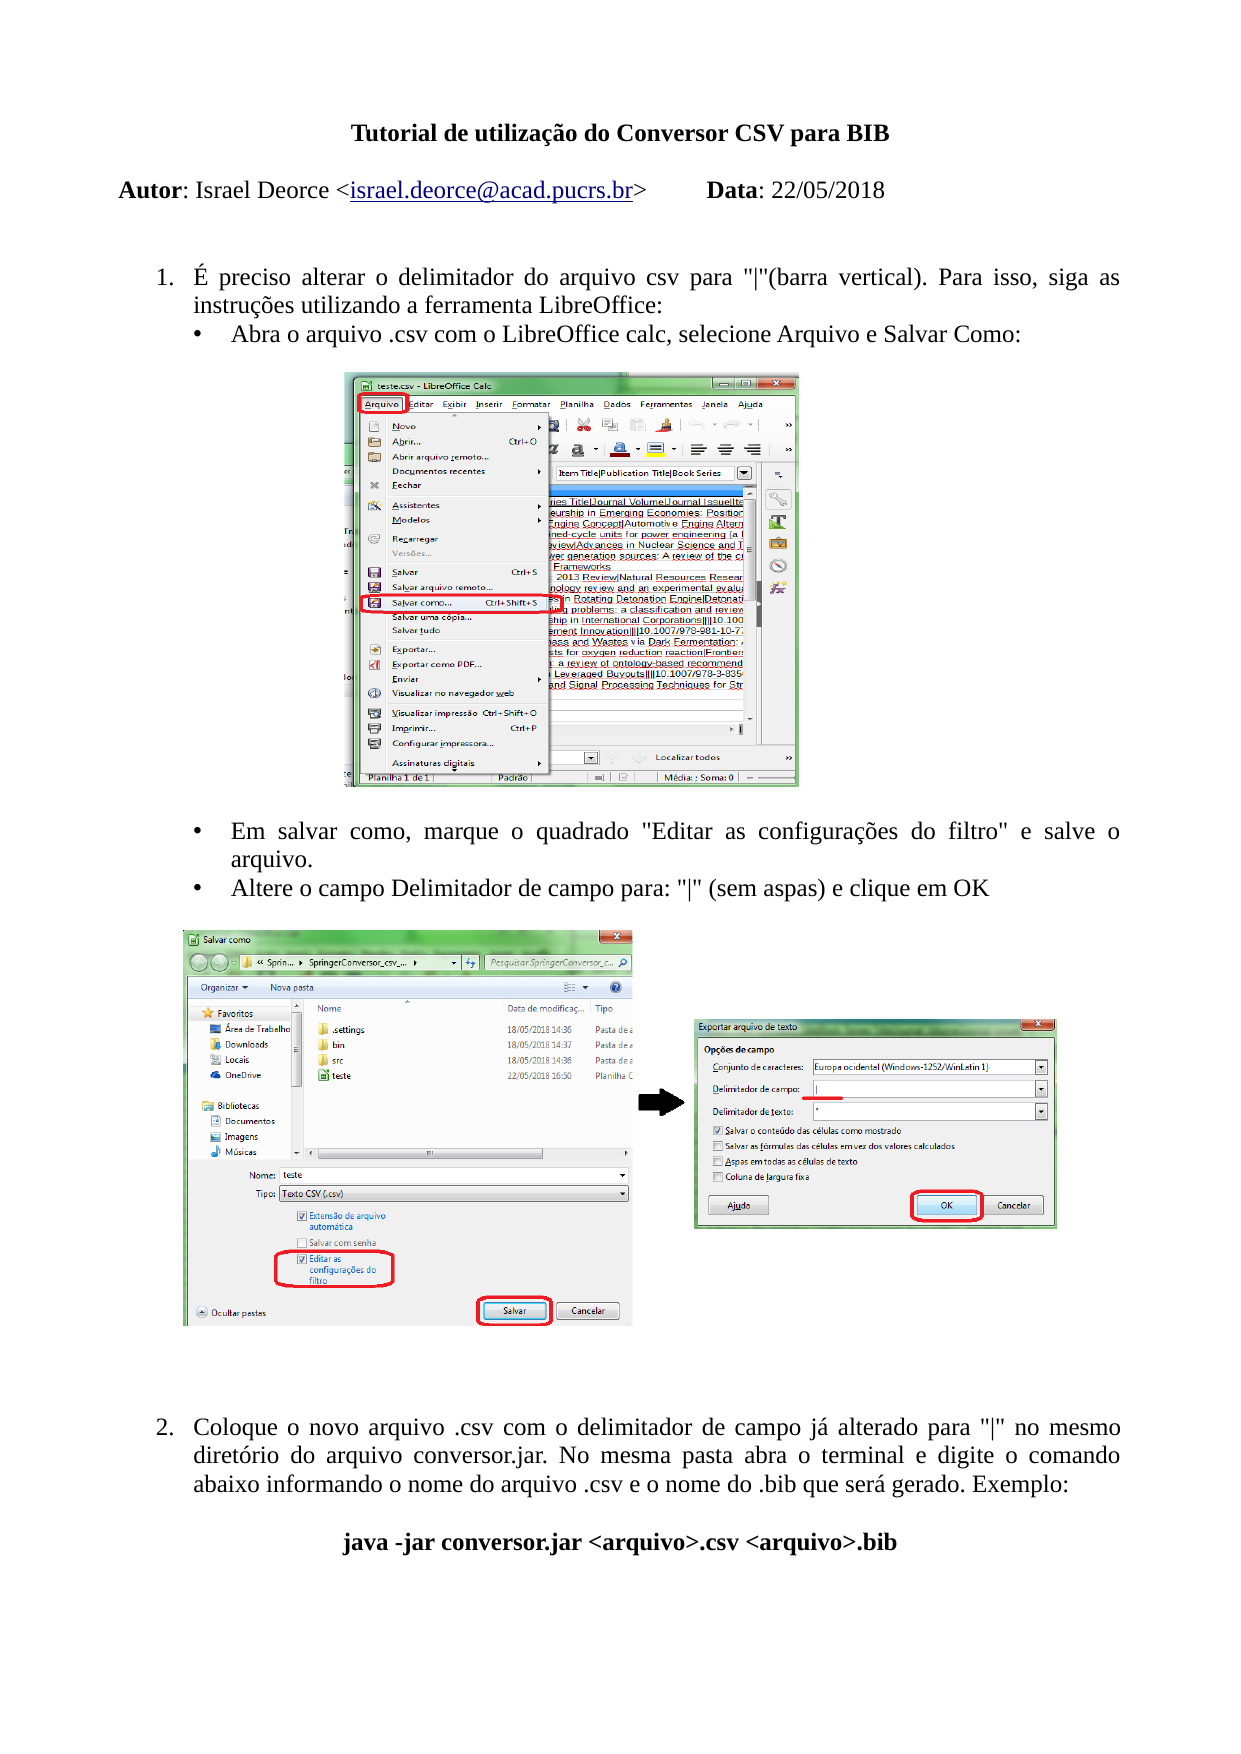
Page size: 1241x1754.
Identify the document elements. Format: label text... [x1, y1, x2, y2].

picture [344, 372, 799, 787]
picture [183, 930, 1058, 1326]
text Tutorial de utilização do Conversor CSV para BIB [118, 118, 1122, 147]
text Autor: Israel Deorce <israel.deorce@acad.pucrs.br> Data: 22/05/2018 [118, 176, 1122, 204]
list Em salvar como, marque o quadrado "Editar as configurações do filtro" e salve o arquivo. [193, 816, 1122, 873]
list Coloque o novo arquivo .csv com o delimitador de campo já alterado para "|" no mesmo diretório do arquivo conversor.jar. No mesma pasta abra o terminal e digite o comando abaixo informando o nome do arquivo .csv e o nome do .bib que será gerado. Exemplo: [156, 1412, 1122, 1498]
list É preciso alterar o delimitador do arquivo csv para "|"(barra vertical). Para isso, siga as instruções utilizando a ferramenta LibreOffice: [156, 262, 1122, 319]
text java -jar conversor.jar <arquivo>.csv <arquivo>.bib [118, 1527, 1122, 1556]
list Abra o arquivo .csv com o LibreOffice calc, selecione Arquivo e Salvar Como: [193, 319, 1122, 348]
list Altere o campo Delimitador de campo para: "|" (sem aspas) e clique em OK [193, 873, 1122, 902]
